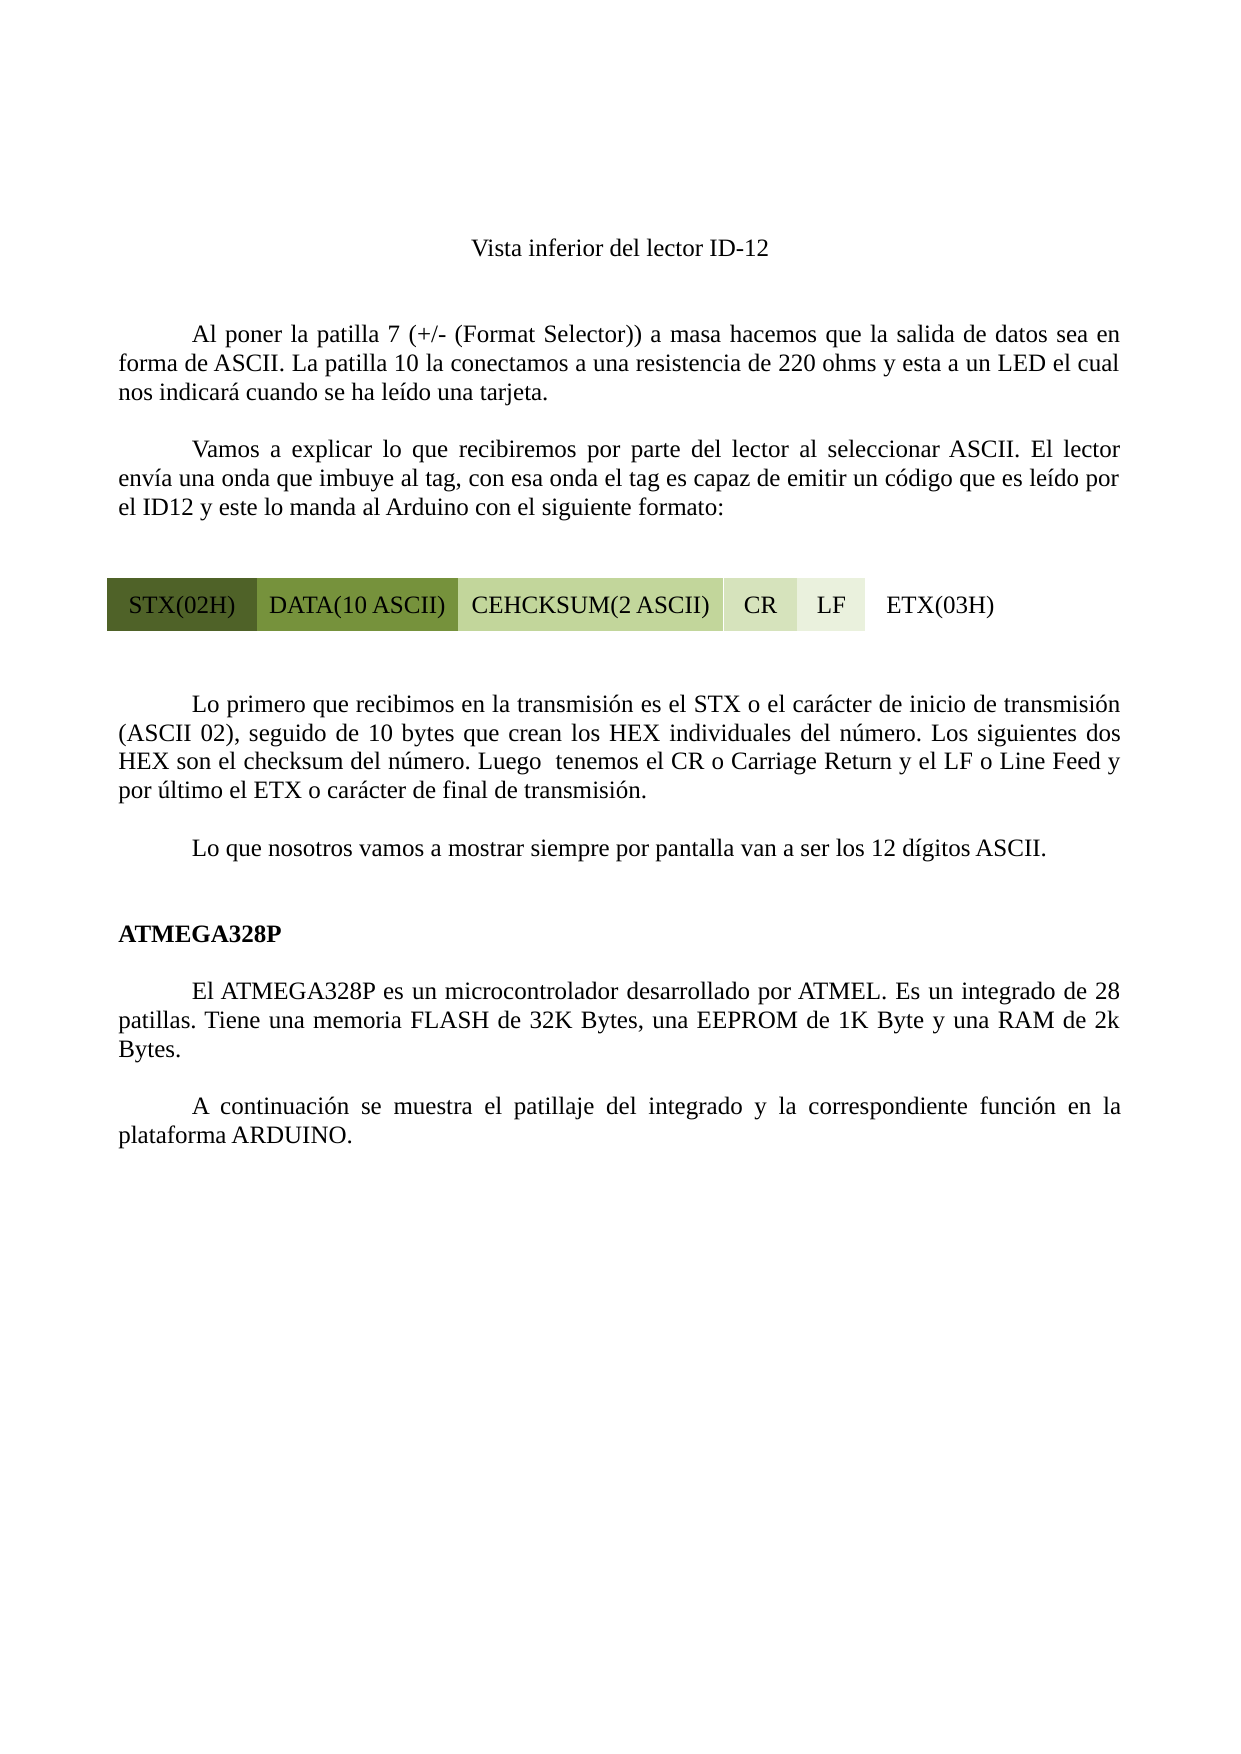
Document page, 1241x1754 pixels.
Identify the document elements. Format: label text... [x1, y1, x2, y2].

table_header STX(02H) [107, 578, 257, 631]
table_header CR [724, 578, 797, 631]
text Al poner la patilla 7 (+/- (Format Selector)) a masa hacemos que la salida de datos sea en forma de ASCII. La patilla 10 la conectamos a una resistencia de 220 ohms y esta a un LED el cual nos indicará cuando se ha leído una tarjeta. [118, 319, 1122, 406]
text El ATMEGA328P es un microcontrolador desarrollado por ATMEL. Es un integrado de 28 patillas. Tiene una memoria FLASH de 32K Bytes, una EEPROM de 1K Byte y una RAM de 2k Bytes. [118, 976, 1122, 1063]
text Vamos a explicar lo que recibiremos por parte del lector al seleccionar ASCII. El lector envía una onda que imbuye al tag, con esa onda el tag es capaz de emitir un código que es leído por el ID12 y este lo manda al Arduino con el siguiente formato: [118, 434, 1122, 521]
table_header DATA(10 ASCII) [257, 578, 458, 631]
text ATMEGA328P [118, 919, 1122, 948]
table_header ETX(03H) [865, 578, 1015, 631]
text Lo que nosotros vamos a mostrar siempre por pantalla van a ser los 12 dígitos ASCII. [118, 833, 1122, 861]
text Vista inferior del lector ID-12 [118, 233, 1122, 262]
text Lo primero que recibimos en la transmisión es el STX o el carácter de inicio de transmisión (ASCII 02), seguido de 10 bytes que crean los HEX individuales del número. Los siguientes dos HEX son el checksum del número. Luego tenemos el CR o Carriage Return y el LF o Line Feed y por último el ETX o carácter de final de transmisión. [118, 689, 1122, 804]
table_header LF [797, 578, 865, 631]
text A continuación se muestra el patillaje del integrado y la correspondiente función en la plataforma ARDUINO. [118, 1091, 1122, 1149]
table_header CEHCKSUM(2 ASCII) [458, 578, 723, 631]
